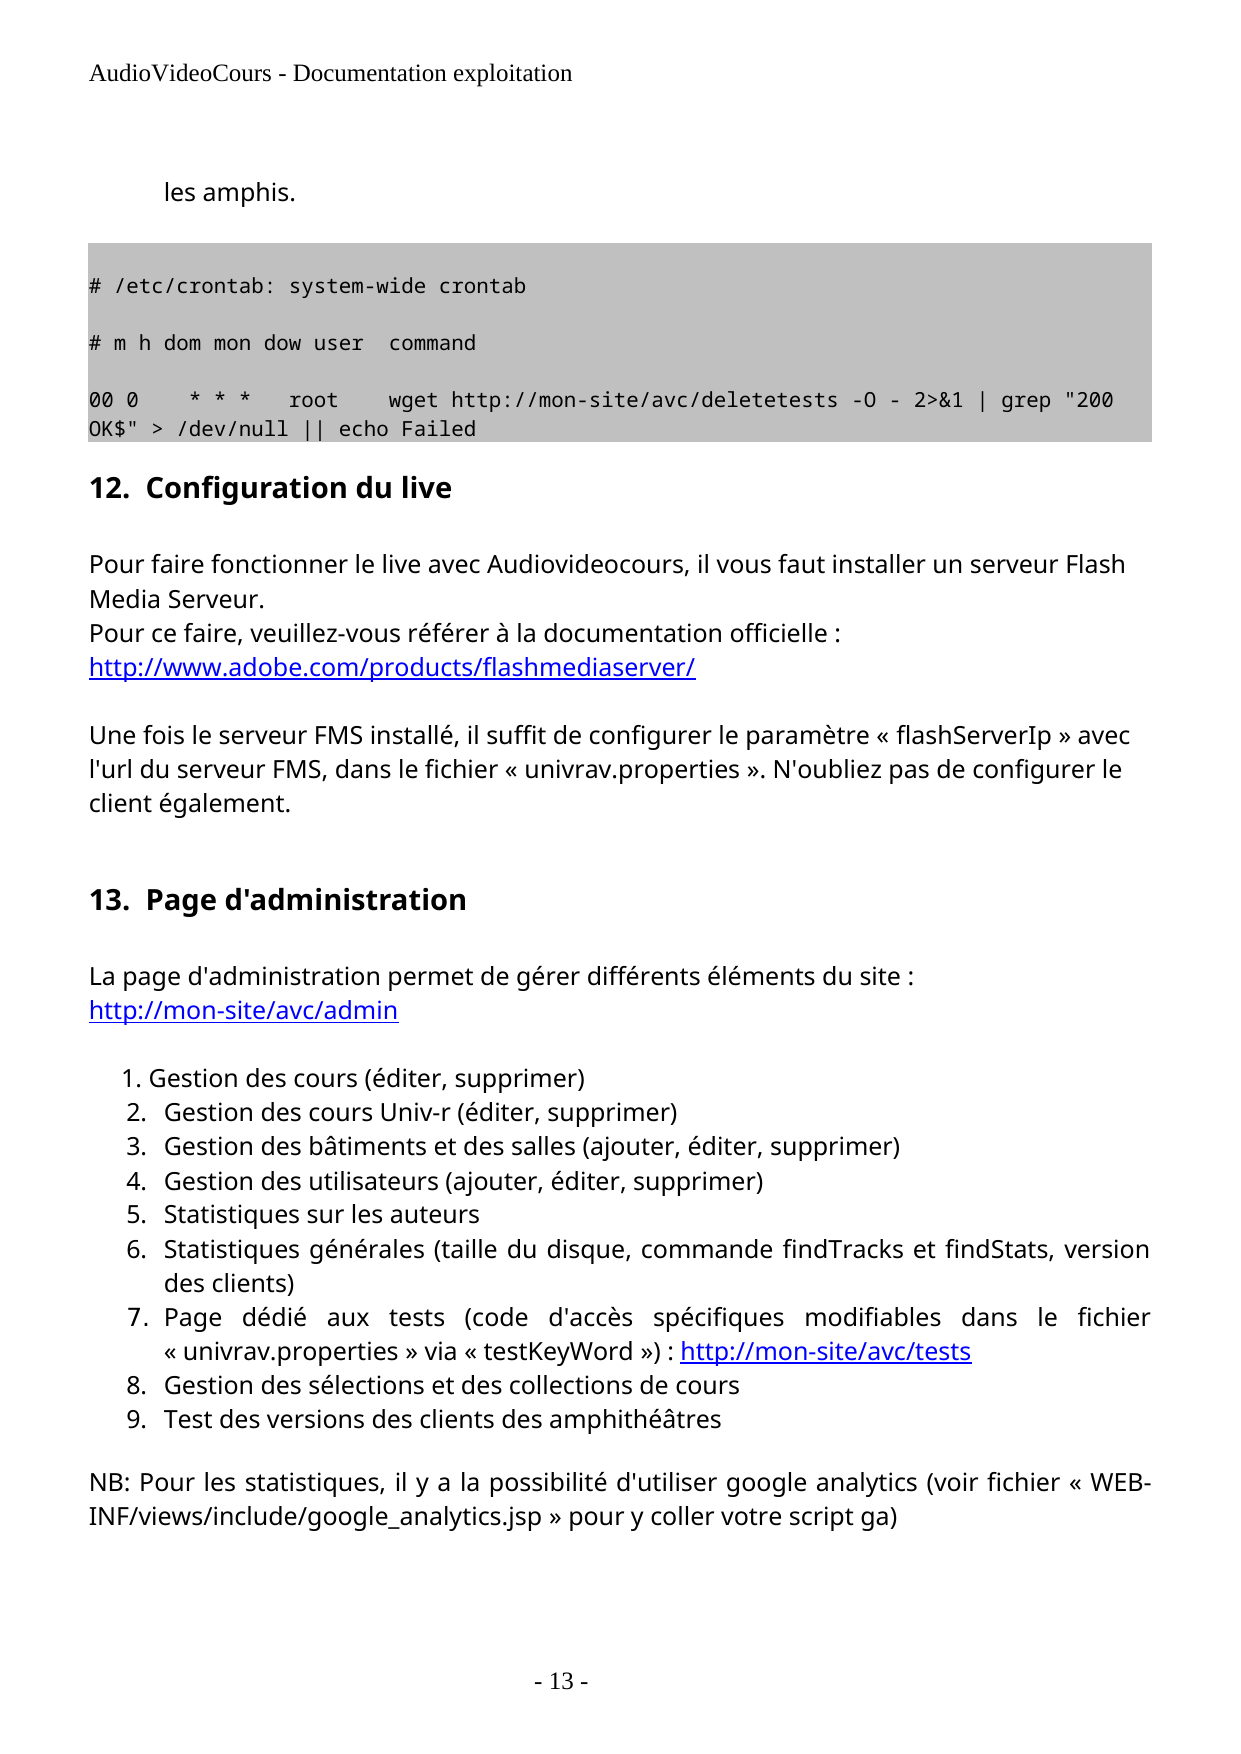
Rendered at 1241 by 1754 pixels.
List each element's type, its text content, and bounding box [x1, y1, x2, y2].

text http://www.adobe.com/products/flashmediaserver/ [88, 649, 1152, 683]
text 1. Gestion des cours (éditer, supprimer) [88, 1061, 1152, 1095]
subtitle 13. Page d'administration [88, 879, 1152, 918]
text Pour ce faire, veuillez-vous référer à la documentation officielle : [88, 615, 1152, 649]
subtitle 12. Configuration du live [88, 467, 1152, 507]
list Gestion des sélections et des collections de cours [126, 1367, 1152, 1402]
list Statistiques générales (taille du disque, commande findTracks et findStats, version des clients) [126, 1231, 1152, 1299]
list Gestion des utilisateurs (ajouter, éditer, supprimer) [126, 1163, 1152, 1197]
list les amphis. [126, 175, 1152, 243]
text # m h dom mon dow user command [88, 328, 1152, 357]
text http://mon-site/avc/admin [88, 993, 1152, 1027]
text NB: Pour les statistiques, il y a la possibilité d'utiliser google analytics (voir fichier « WEB-INF/views/include/google_analytics.jsp » pour y coller votre script ga) [88, 1465, 1152, 1533]
list Statistiques sur les auteurs [126, 1197, 1152, 1231]
text Pour faire fonctionner le live avec Audiovideocours, il vous faut installer un serveur Flash Media Serveur. [88, 547, 1152, 615]
text Une fois le serveur FMS installé, il suffit de configurer le paramètre « flashServerIp » avec l'url du serveur FMS, dans le fichier « univrav.properties ». N'oubliez pas de configurer le client également. [88, 717, 1152, 820]
list Gestion des bâtiments et des salles (ajouter, éditer, supprimer) [126, 1129, 1152, 1163]
list Page dédié aux tests (code d'accès spécifiques modifiables dans le fichier « univrav.properties » via « testKeyWord ») : http://mon-site/avc/tests [126, 1299, 1152, 1367]
list Test des versions des clients des amphithéâtres [126, 1402, 1152, 1436]
text La page d'administration permet de gérer différents éléments du site : [88, 959, 1152, 993]
list Gestion des cours Univ-r (éditer, supprimer) [126, 1095, 1152, 1129]
text # /etc/crontab: system-wide crontab [88, 243, 1152, 300]
text 00 0 * * * root wget http://mon-site/avc/deletetests -O - 2>&1 | grep "200 OK$" > /dev/null || echo Failed [88, 385, 1152, 442]
